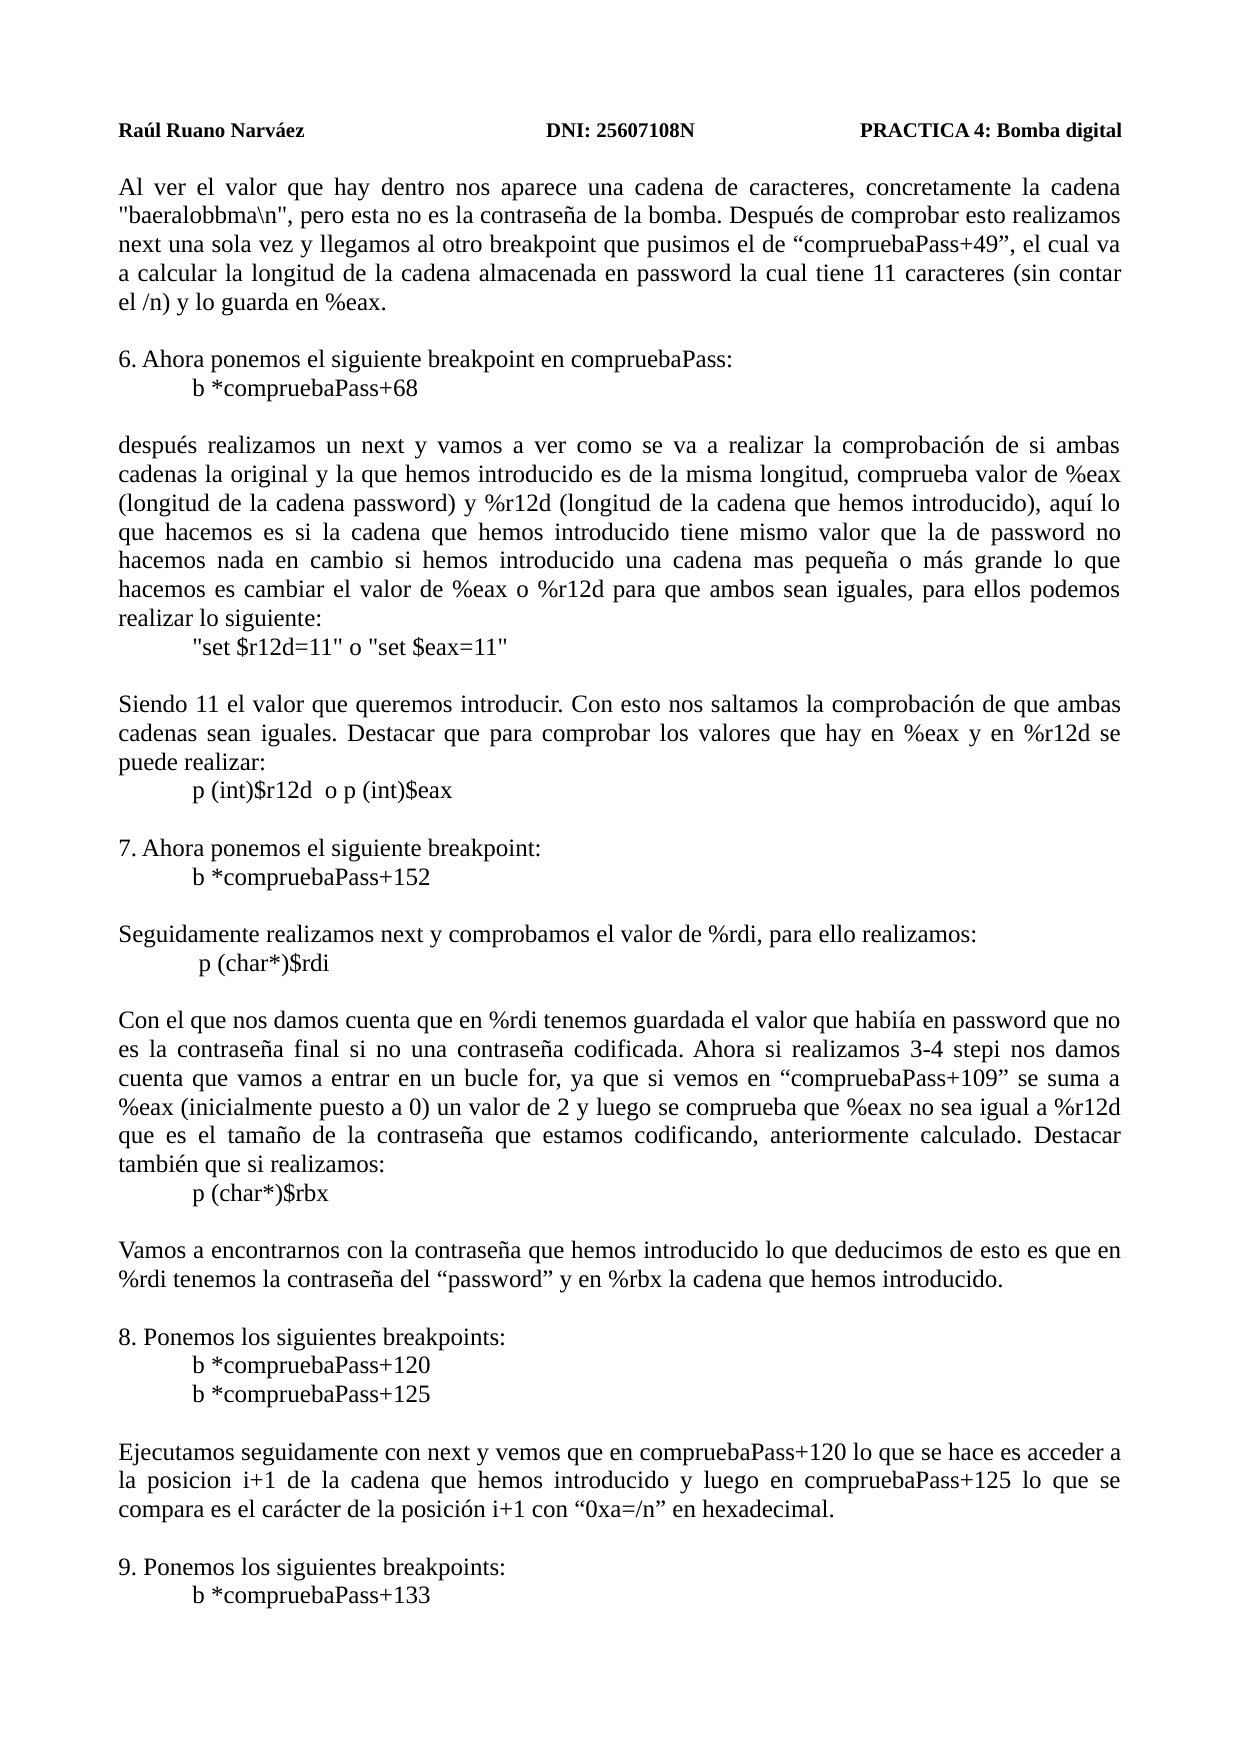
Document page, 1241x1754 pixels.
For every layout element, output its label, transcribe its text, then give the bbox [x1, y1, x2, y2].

text Al ver el valor que hay dentro nos aparece una cadena de caracteres, concretamente la cadena "baeralobbma\n", pero esta no es la contraseña de la bomba. Después de comprobar esto realizamos next una sola vez y llegamos al otro breakpoint que pusimos el de “compruebaPass+49”, el cual va a calcular la longitud de la cadena almacenada en password la cual tiene 11 caracteres (sin contar el /n) y lo guarda en %eax. [118, 172, 1122, 315]
text Seguidamente realizamos next y comprobamos el valor de %rdi, para ello realizamos: [118, 919, 1122, 948]
text Con el que nos damos cuenta que en %rdi tenemos guardada el valor que habiía en password que no es la contraseña final si no una contraseña codificada. Ahora si realizamos 3-4 stepi nos damos cuenta que vamos a entrar en un bucle for, ya que si vemos en “compruebaPass+109” se suma a %eax (inicialmente puesto a 0) un valor de 2 y luego se comprueba que %eax no sea igual a %r12d que es el tamaño de la contraseña que estamos codificando, anteriormente calculado. Destacar también que si realizamos: [118, 1005, 1122, 1178]
text Siendo 11 el valor que queremos introducir. Con esto nos saltamos la comprobación de que ambas cadenas sean iguales. Destacar que para comprobar los valores que hay en %eax y en %r12d se puede realizar: [118, 689, 1122, 775]
text 9. Ponemos los siguientes breakpoints: [118, 1552, 1122, 1580]
text p (char*)$rdi [118, 948, 1122, 977]
text p (int)$r12d o p (int)$eax [118, 775, 1122, 804]
text Ejecutamos seguidamente con next y vemos que en compruebaPass+120 lo que se hace es acceder a la posicion i+1 de la cadena que hemos introducido y luego en compruebaPass+125 lo que se compara es el carácter de la posición i+1 con “0xa=/n” en hexadecimal. [118, 1437, 1122, 1523]
text b *compruebaPass+133 [118, 1580, 1122, 1609]
text 8. Ponemos los siguientes breakpoints: [118, 1322, 1122, 1350]
text "set $r12d=11" o "set $eax=11" [118, 632, 1122, 660]
text b *compruebaPass+120 [118, 1350, 1122, 1379]
text b *compruebaPass+152 [118, 862, 1122, 890]
text 6. Ahora ponemos el siguiente breakpoint en compruebaPass: [118, 344, 1122, 373]
text 7. Ahora ponemos el siguiente breakpoint: [118, 833, 1122, 862]
text Vamos a encontrarnos con la contraseña que hemos introducido lo que deducimos de esto es que en %rdi tenemos la contraseña del “password” y en %rbx la cadena que hemos introducido. [118, 1235, 1122, 1293]
text b *compruebaPass+68 [118, 373, 1122, 402]
text después realizamos un next y vamos a ver como se va a realizar la comprobación de si ambas cadenas la original y la que hemos introducido es de la misma longitud, comprueba valor de %eax (longitud de la cadena password) y %r12d (longitud de la cadena que hemos introducido), aquí lo que hacemos es si la cadena que hemos introducido tiene mismo valor que la de password no hacemos nada en cambio si hemos introducido una cadena mas pequeña o más grande lo que hacemos es cambiar el valor de %eax o %r12d para que ambos sean iguales, para ellos podemos realizar lo siguiente: [118, 430, 1122, 632]
text b *compruebaPass+125 [118, 1379, 1122, 1408]
text p (char*)$rbx [118, 1178, 1122, 1207]
